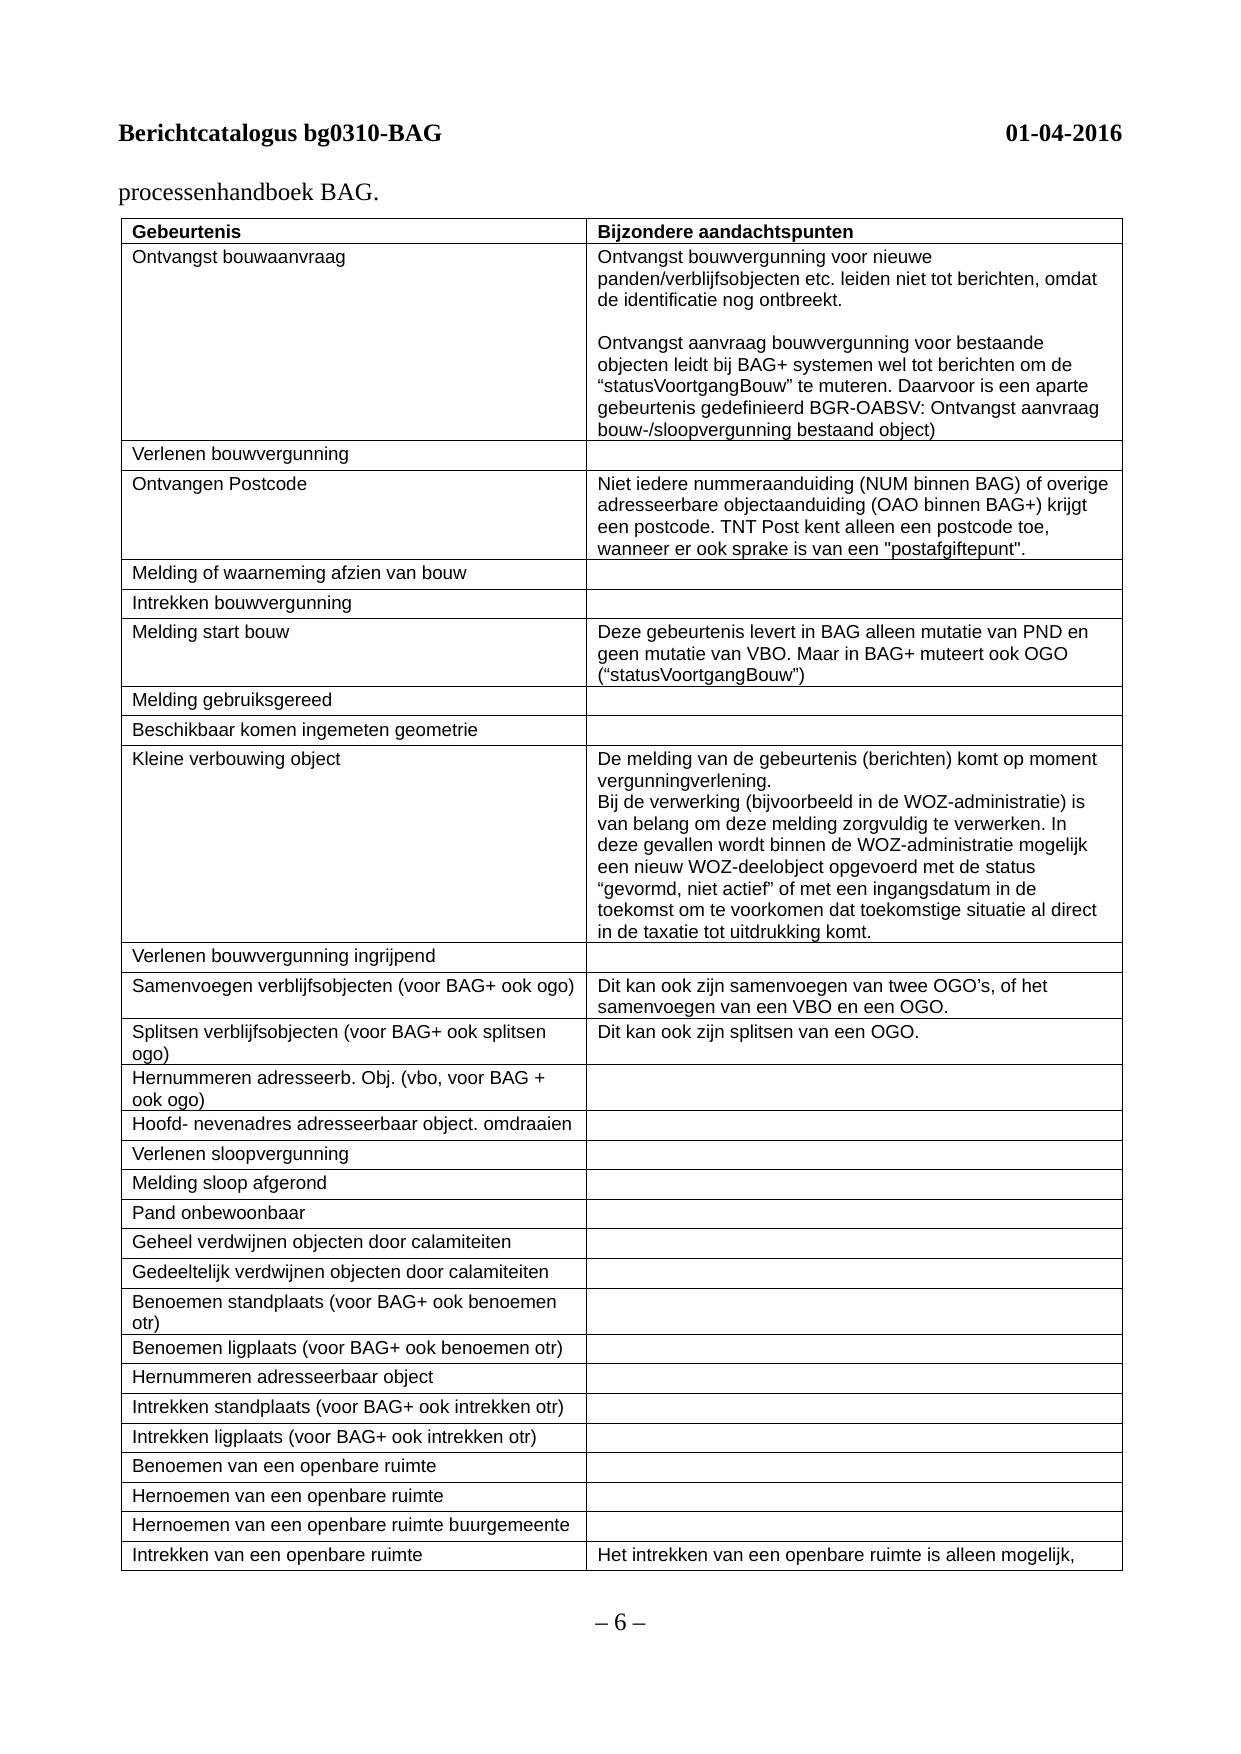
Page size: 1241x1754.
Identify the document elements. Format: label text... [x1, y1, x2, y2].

table_cell [587, 1335, 1122, 1363]
table_cell De melding van de gebeurtenis (berichten) komt op moment vergunningverlening. Bij de verwerking (bijvoorbeeld in de WOZ-administratie) is van belang om deze melding zorgvuldig te verwerken. In deze gevallen wordt binnen de WOZ-administratie mogelijk een nieuw WOZ-deelobject opgevoerd met de status “gevormd, niet actief” of met een ingangsdatum in de toekomst om te voorkomen dat toekomstige situatie al direct in de taxatie tot uitdrukking komt. [587, 746, 1122, 942]
table_cell [587, 1200, 1122, 1228]
table_cell Beschikbaar komen ingemeten geometrie [122, 716, 586, 745]
table_cell [587, 1141, 1122, 1169]
table_cell Intrekken ligplaats (voor BAG+ ook intrekken otr) [122, 1424, 586, 1452]
table_cell [587, 1483, 1122, 1511]
table_header Gebeurtenis [122, 219, 586, 243]
table_cell [587, 1512, 1122, 1541]
table_cell Benoemen ligplaats (voor BAG+ ook benoemen otr) [122, 1335, 586, 1363]
table_cell Deze gebeurtenis levert in BAG alleen mutatie van PND en geen mutatie van VBO. Maar in BAG+ muteert ook OGO (“statusVoortgangBouw”) [587, 619, 1122, 686]
table_cell [587, 1394, 1122, 1422]
table_cell [587, 1364, 1122, 1393]
table_cell [587, 1424, 1122, 1452]
table_cell Melding gebruiksgereed [122, 687, 586, 715]
table_cell [587, 1111, 1122, 1139]
table_cell Hernoemen van een openbare ruimte buurgemeente [122, 1512, 586, 1541]
table_cell Niet iedere nummeraanduiding (NUM binnen BAG) of overige adresseerbare objectaanduiding (OAO binnen BAG+) krijgt een postcode. TNT Post kent alleen een postcode toe, wanneer er ook sprake is van een "postafgiftepunt". [587, 471, 1122, 559]
table_cell [587, 1259, 1122, 1287]
table_cell Hernoemen van een openbare ruimte [122, 1483, 586, 1511]
table_cell [587, 943, 1122, 972]
table_cell Melding sloop afgerond [122, 1170, 586, 1199]
table_cell [587, 716, 1122, 745]
table_cell [587, 687, 1122, 715]
table_cell [587, 1229, 1122, 1258]
table_cell Hernummeren adresseerb. Obj. (vbo, voor BAG + ook ogo) [122, 1065, 586, 1110]
table_cell Gedeeltelijk verdwijnen objecten door calamiteiten [122, 1259, 586, 1287]
table_cell Benoemen van een openbare ruimte [122, 1453, 586, 1482]
table_cell Hoofd- nevenadres adresseerbaar object. omdraaien [122, 1111, 586, 1139]
table_cell Verlenen sloopvergunning [122, 1141, 586, 1169]
table_cell [587, 590, 1122, 618]
table_cell Geheel verdwijnen objecten door calamiteiten [122, 1229, 586, 1258]
table_cell Intrekken bouwvergunning [122, 590, 586, 618]
table_cell Dit kan ook zijn splitsen van een OGO. [587, 1019, 1122, 1064]
table_cell [587, 1289, 1122, 1334]
table_cell [587, 560, 1122, 588]
table_cell Splitsen verblijfsobjecten (voor BAG+ ook splitsen ogo) [122, 1019, 586, 1064]
table_cell Benoemen standplaats (voor BAG+ ook benoemen otr) [122, 1289, 586, 1334]
table_cell [587, 1170, 1122, 1199]
table_cell Samenvoegen verblijfsobjecten (voor BAG+ ook ogo) [122, 973, 586, 1018]
table_cell Ontvangst bouwvergunning voor nieuwe panden/verblijfsobjecten etc. leiden niet tot berichten, omdat de identificatie nog ontbreekt. Ontvangst aanvraag bouwvergunning voor bestaande objecten leidt bij BAG+ systemen wel tot berichten om de “statusVoortgangBouw” te muteren. Daarvoor is een aparte gebeurtenis gedefinieerd BGR-OABSV: Ontvangst aanvraag bouw-/sloopvergunning bestaand object) [587, 244, 1122, 440]
table_cell Intrekken standplaats (voor BAG+ ook intrekken otr) [122, 1394, 586, 1422]
table_cell Pand onbewoonbaar [122, 1200, 586, 1228]
table_cell Dit kan ook zijn samenvoegen van twee OGO’s, of het samenvoegen van een VBO en een OGO. [587, 973, 1122, 1018]
table_cell Melding start bouw [122, 619, 586, 686]
text processenhandboek BAG. [118, 177, 1122, 206]
table_cell Kleine verbouwing object [122, 746, 586, 942]
table_cell Verlenen bouwvergunning ingrijpend [122, 943, 586, 972]
table_cell Ontvangst bouwaanvraag [122, 244, 586, 440]
table_cell Ontvangen Postcode [122, 471, 586, 559]
table_header Bijzondere aandachtspunten [587, 219, 1122, 243]
table_cell Melding of waarneming afzien van bouw [122, 560, 586, 588]
table_cell Verlenen bouwvergunning [122, 441, 586, 469]
table_cell Het intrekken van een openbare ruimte is alleen mogelijk, [587, 1542, 1122, 1570]
table_cell Hernummeren adresseerbaar object [122, 1364, 586, 1393]
table_cell Intrekken van een openbare ruimte [122, 1542, 586, 1570]
table_cell [587, 441, 1122, 469]
table_cell [587, 1453, 1122, 1482]
table_cell [587, 1065, 1122, 1110]
